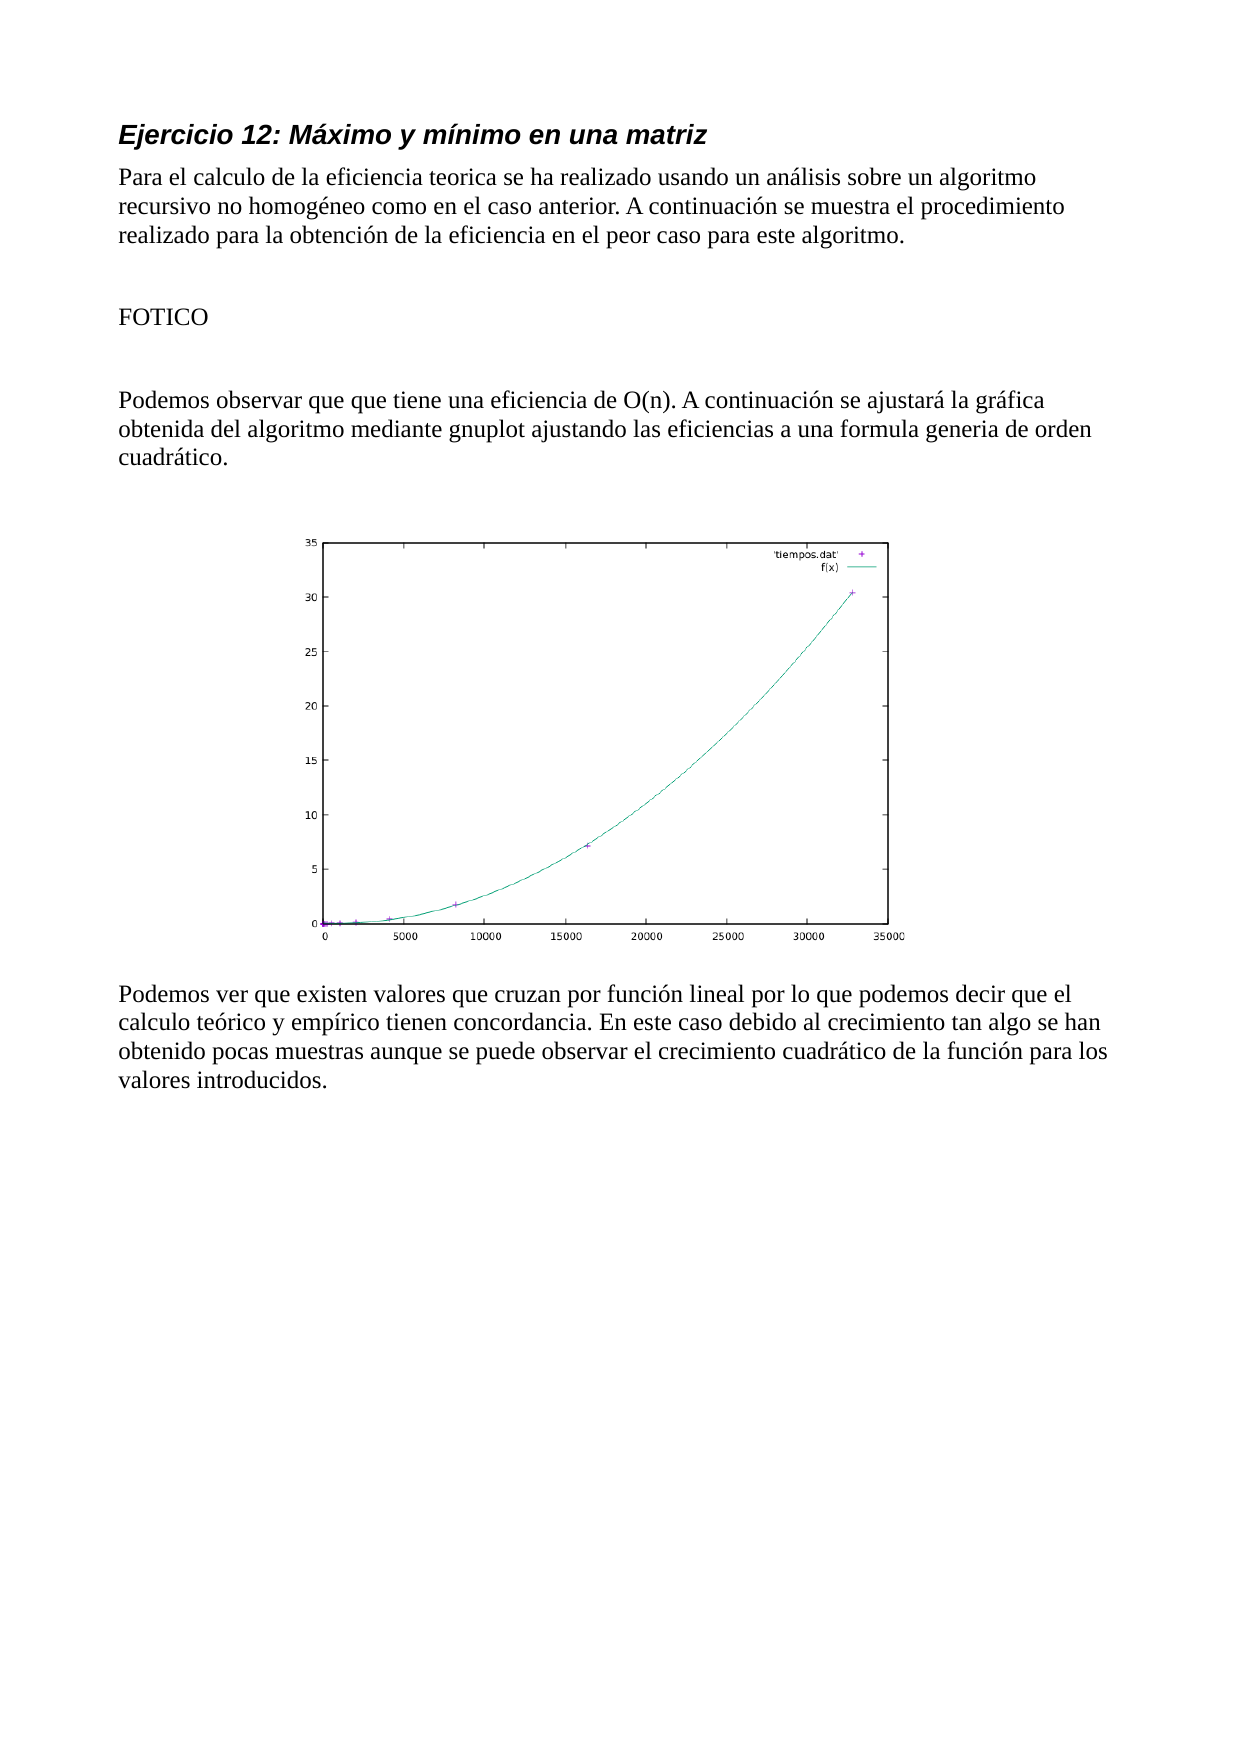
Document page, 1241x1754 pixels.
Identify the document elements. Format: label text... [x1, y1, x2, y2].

text Para el calculo de la eficiencia teorica se ha realizado usando un análisis sobre un algoritmo recursivo no homogéneo como en el caso anterior. A continuación se muestra el procedimiento realizado para la obtención de la eficiencia en el peor caso para este algoritmo. [118, 162, 1122, 249]
subtitle Ejercicio 12: Máximo y mínimo en una matriz [118, 118, 1122, 150]
text Podemos ver que existen valores que cruzan por función lineal por lo que podemos decir que el calculo teórico y empírico tienen concordancia. En este caso debido al crecimiento tan algo se han obtenido pocas muestras aunque se puede observar el crecimiento cuadrático de la función para los valores introducidos. [118, 979, 1122, 1094]
text Podemos observar que que tiene una eficiencia de O(n). A continuación se ajustará la gráfica obtenida del algoritmo mediante gnuplot ajustando las eficiencias a una formula generia de orden cuadrático. [118, 385, 1122, 471]
text FOTICO [118, 302, 1122, 331]
picture [290, 531, 905, 948]
